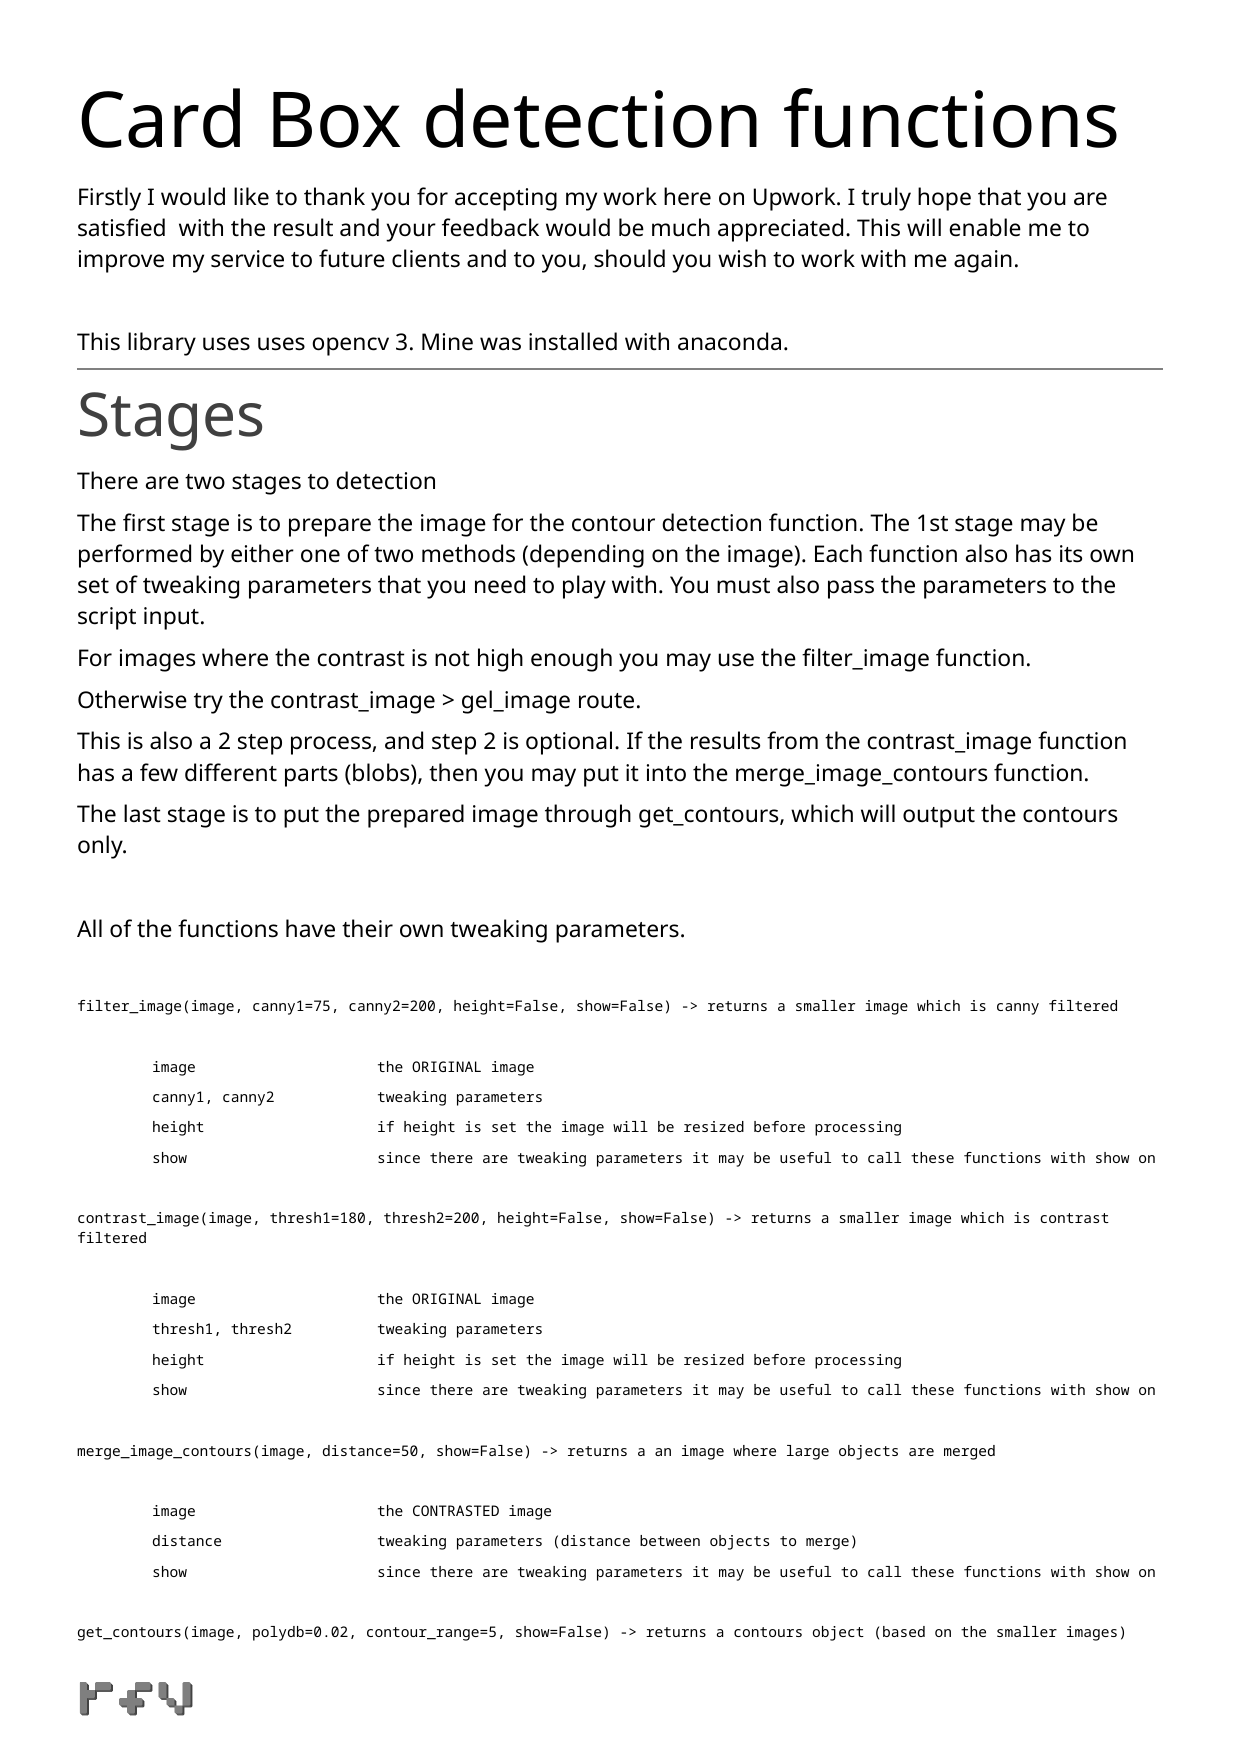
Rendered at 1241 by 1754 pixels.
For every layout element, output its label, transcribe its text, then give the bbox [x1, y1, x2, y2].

text Firstly I would like to thank you for accepting my work here on Upwork. I truly hope that you are satisfied with the result and your feedback would be much appreciated. This will enable me to improve my service to future clients and to you, should you wish to work with me again. [77, 180, 1163, 274]
text There are two stages to detection [77, 465, 1163, 496]
subtitle Card Box detection functions [77, 65, 1163, 170]
text image the ORIGINAL image [77, 1289, 1163, 1309]
text The last stage is to put the prepared image through get_contours, which will output the contours only. [77, 798, 1163, 861]
text This is also a 2 step process, and step 2 is optional. If the results from the contrast_image function has a few different parts (blobs), then you may put it into the merge_image_contours function. [77, 725, 1163, 788]
text height if height is set the image will be resized before processing [77, 1349, 1163, 1369]
text thresh1, thresh2 tweaking parameters [77, 1319, 1163, 1339]
text For images where the contrast is not high enough you may use the filter_image function. [77, 642, 1163, 673]
text contrast_image(image, thresh1=180, thresh2=200, height=False, show=False) -> returns a smaller image which is contrast filtered [77, 1208, 1163, 1248]
text distance tweaking parameters (distance between objects to merge) [77, 1531, 1163, 1551]
text show since there are tweaking parameters it may be useful to call these functions with show on [77, 1380, 1163, 1399]
text height if height is set the image will be resized before processing [77, 1117, 1163, 1137]
text canny1, canny2 tweaking parameters [77, 1087, 1163, 1107]
subtitle Stages [77, 370, 1163, 454]
picture [79, 1682, 198, 1721]
text image the CONTRASTED image [77, 1501, 1163, 1521]
text This library uses uses opencv 3. Mine was installed with anaconda. [77, 326, 1163, 357]
text Otherwise try the contrast_image > gel_image route. [77, 683, 1163, 715]
text merge_image_contours(image, distance=50, show=False) -> returns a an image where large objects are merged [77, 1440, 1163, 1460]
text image the ORIGINAL image [77, 1057, 1163, 1077]
text All of the functions have their own tweaking parameters. [77, 913, 1163, 944]
text filter_image(image, canny1=75, canny2=200, height=False, show=False) -> returns a smaller image which is canny filtered [77, 996, 1163, 1016]
text The first stage is to prepare the image for the contour detection function. The 1st stage may be performed by either one of two methods (depending on the image). Each function also has its own set of tweaking parameters that you need to play with. You must also pass the parameters to the script input. [77, 506, 1163, 631]
text show since there are tweaking parameters it may be useful to call these functions with show on [77, 1148, 1163, 1167]
text show since there are tweaking parameters it may be useful to call these functions with show on [77, 1562, 1163, 1581]
text get_contours(image, polydb=0.02, contour_range=5, show=False) -> returns a contours object (based on the smaller images) [77, 1622, 1163, 1642]
